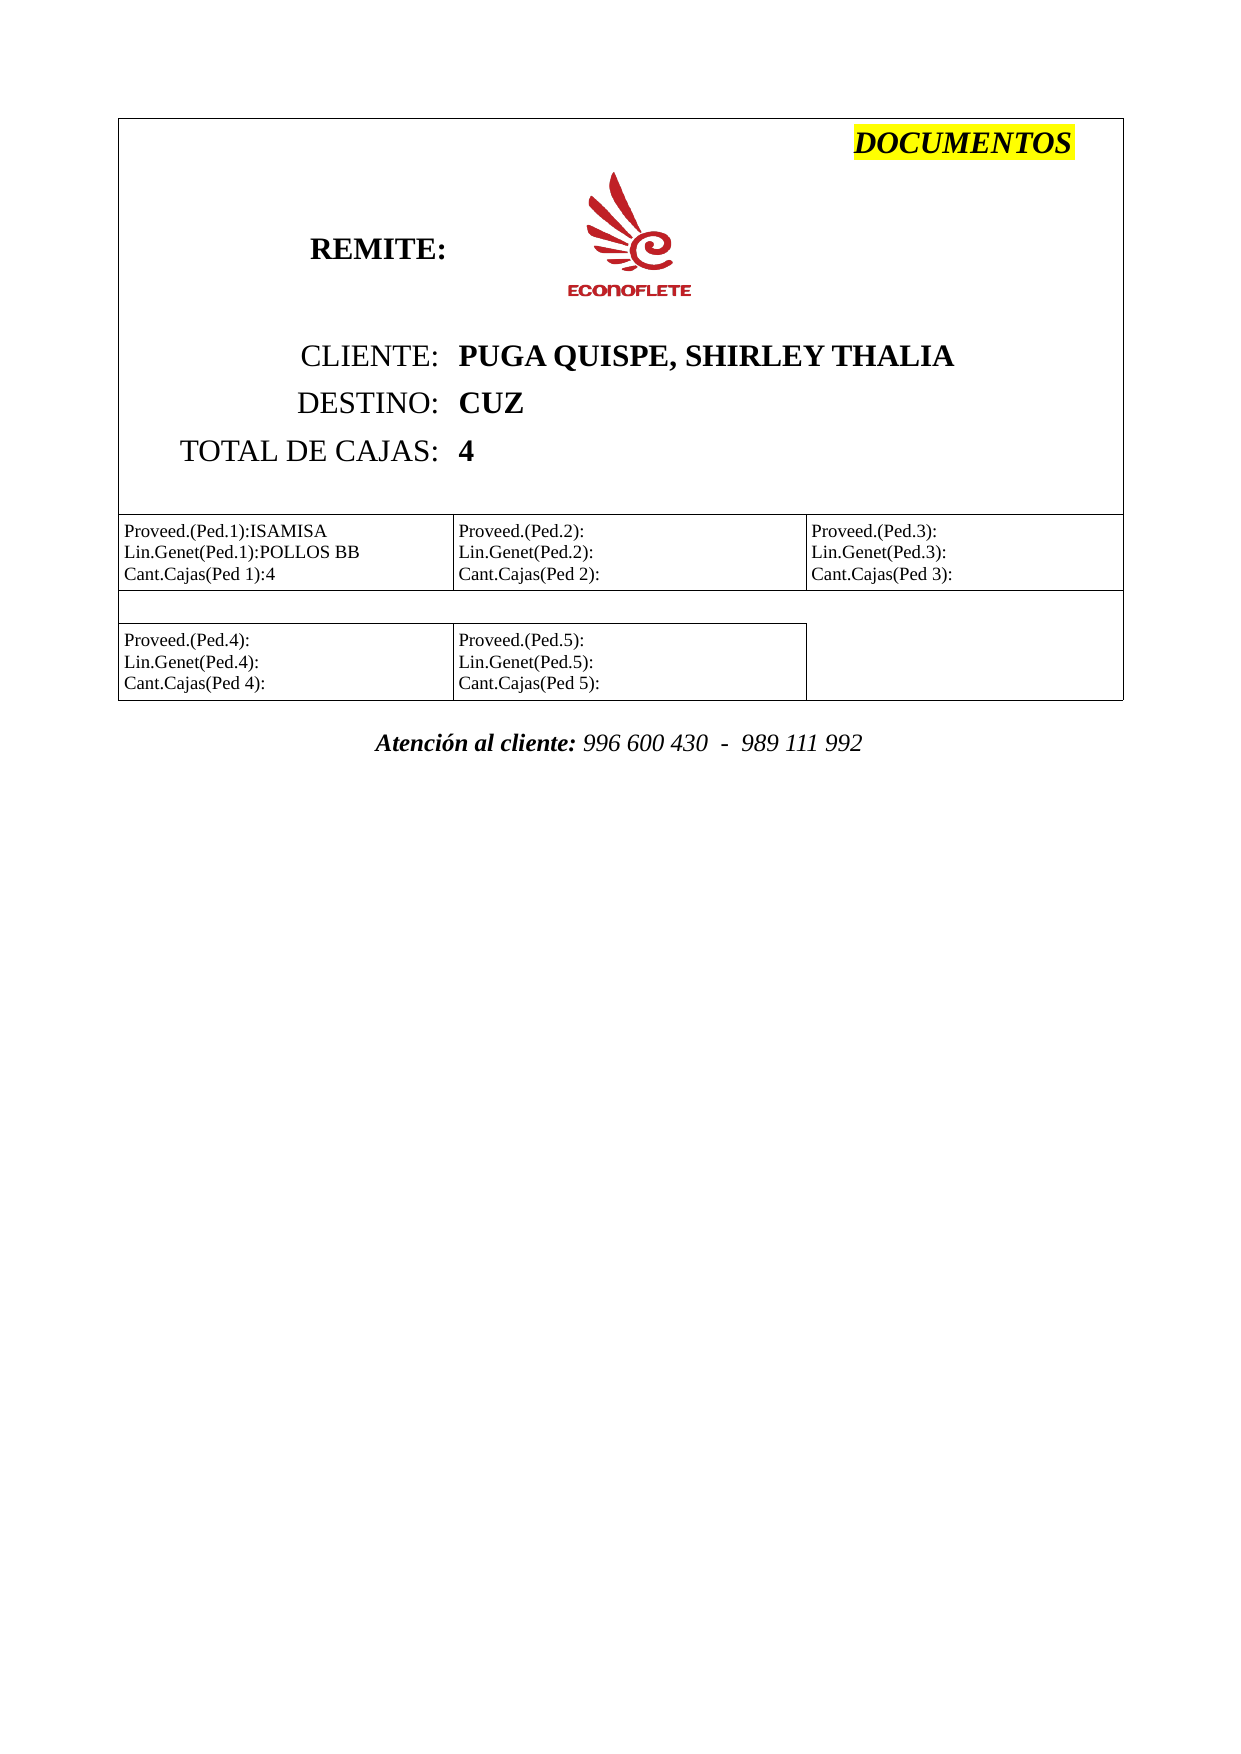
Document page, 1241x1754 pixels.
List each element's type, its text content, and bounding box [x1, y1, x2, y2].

table_cell Proveed.(Ped.4): Lin.Genet(Ped.4): Cant.Cajas(Ped 4): [119, 624, 453, 699]
table_cell [807, 623, 1123, 699]
table_cell DESTINO: [119, 379, 453, 426]
table_cell Proveed.(Ped.2): Lin.Genet(Ped.2): Cant.Cajas(Ped 2): [454, 515, 806, 590]
table_cell 4 [453, 426, 1123, 474]
table_cell CLIENTE: [119, 332, 453, 379]
picture [552, 171, 707, 297]
table_cell [806, 379, 1123, 426]
table_cell CUZ [453, 379, 806, 426]
table_cell [806, 474, 1123, 514]
table_cell [453, 474, 806, 514]
table_cell Proveed.(Ped.5): Lin.Genet(Ped.5): Cant.Cajas(Ped 5): [454, 624, 806, 699]
table_header DOCUMENTOS [806, 119, 1123, 166]
table_header [453, 119, 806, 166]
table_cell Proveed.(Ped.1):ISAMISA Lin.Genet(Ped.1):POLLOS BB Cant.Cajas(Ped 1):4 [119, 515, 453, 590]
table_cell PUGA QUISPE, SHIRLEY THALIA [453, 332, 1123, 379]
table_cell [453, 166, 806, 332]
text Atención al cliente: 996 600 430 - 989 111 992 [118, 728, 1122, 757]
table_cell [119, 591, 453, 623]
table_cell [119, 474, 453, 514]
table_cell TOTAL DE CAJAS: [119, 426, 453, 474]
table_cell [806, 591, 1123, 623]
table_cell [453, 591, 806, 623]
table_cell [806, 166, 1123, 332]
table_header [119, 119, 453, 166]
table_cell REMITE: [119, 166, 453, 332]
table_cell Proveed.(Ped.3): Lin.Genet(Ped.3): Cant.Cajas(Ped 3): [807, 515, 1123, 590]
